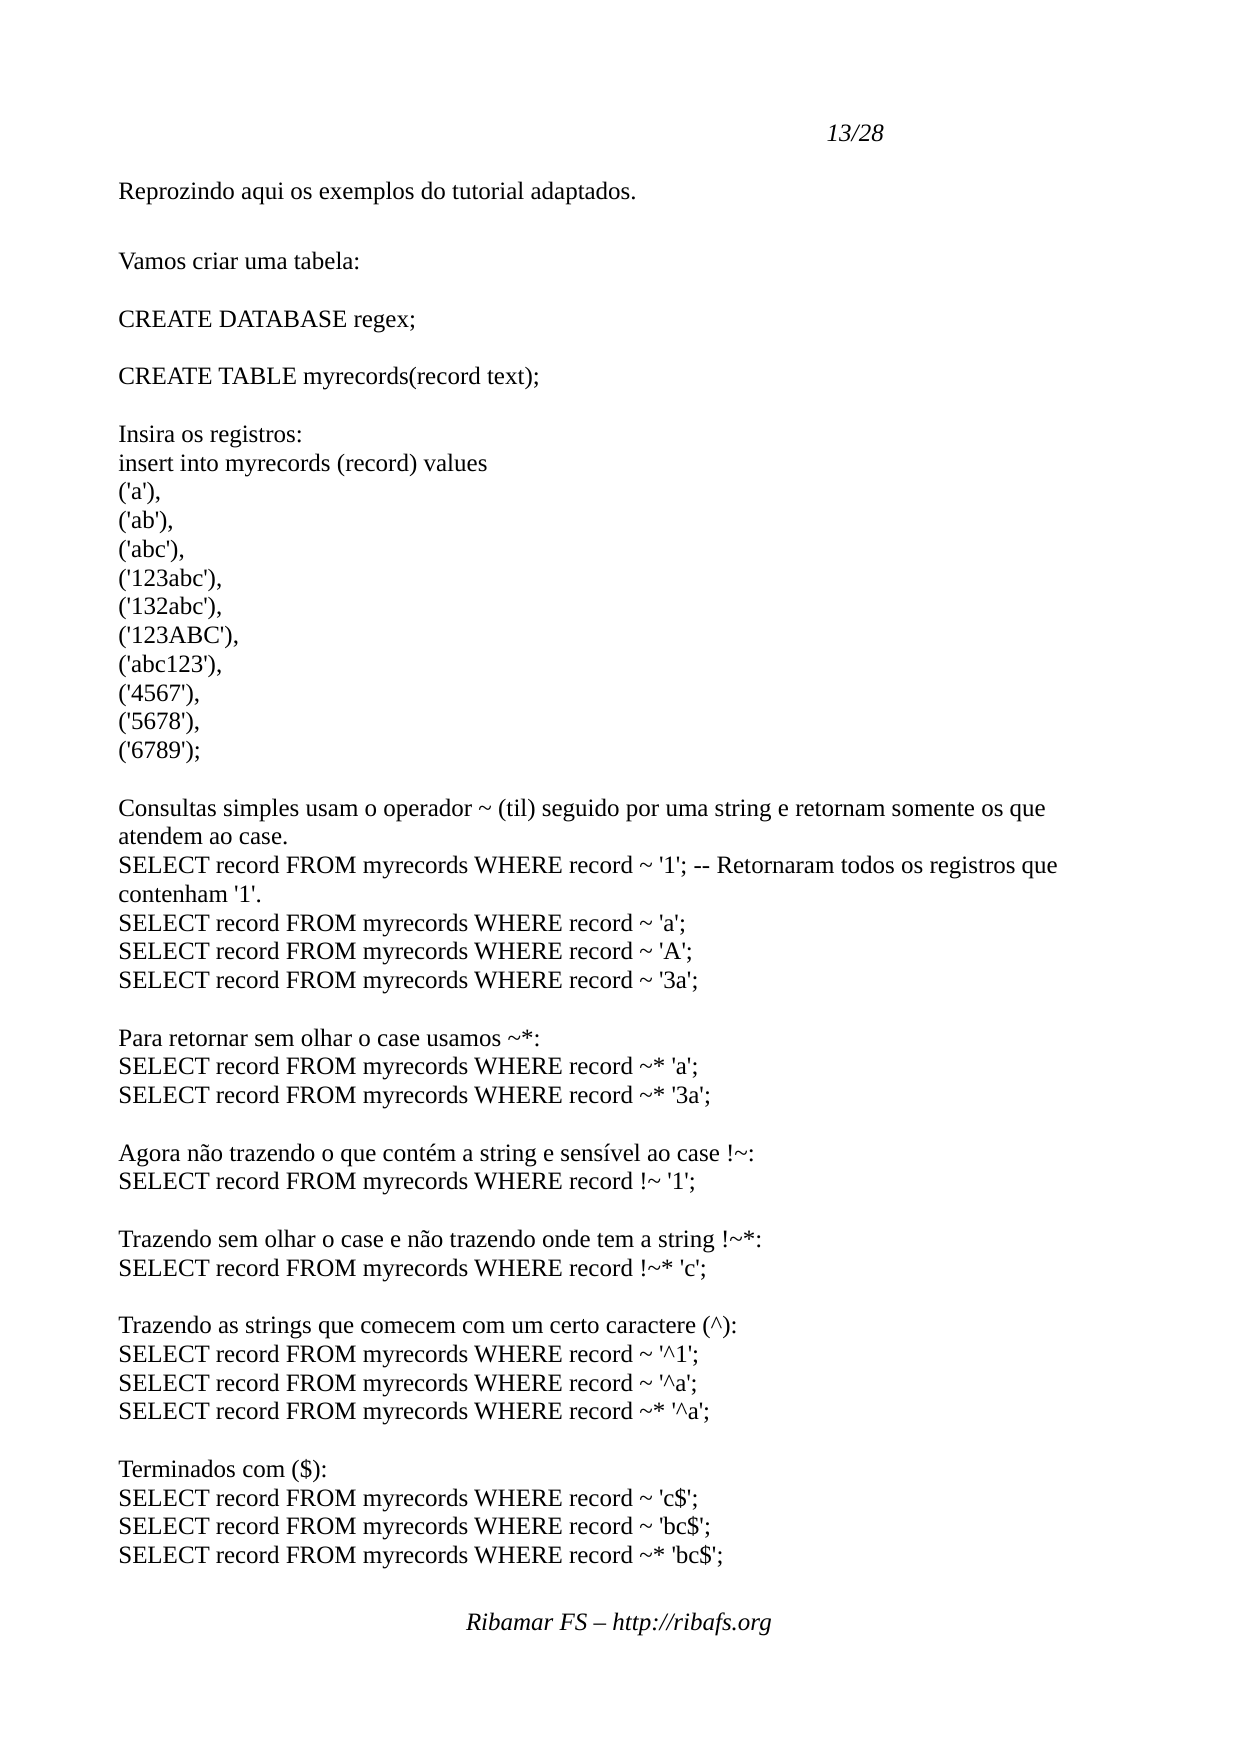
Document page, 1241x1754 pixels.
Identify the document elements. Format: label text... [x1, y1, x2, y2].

text Reprozindo aqui os exemplos do tutorial adaptados. [118, 176, 1122, 234]
text Vamos criar uma tabela: CREATE DATABASE regex; CREATE TABLE myrecords(record text); Insira os registros: insert into myrecords (record) values ('a'), ('ab'), ('abc'), ('123abc'), ('132abc'), ('123ABC'), ('abc123'), ('4567'), ('5678'), ('6789'); Consultas simples usam o operador ~ (til) seguido por uma string e retornam somente os que atendem ao case. SELECT record FROM myrecords WHERE record ~ '1'; -- Retornaram todos os registros que contenham '1'. SELECT record FROM myrecords WHERE record ~ 'a'; SELECT record FROM myrecords WHERE record ~ 'A'; SELECT record FROM myrecords WHERE record ~ '3a'; Para retornar sem olhar o case usamos ~*: SELECT record FROM myrecords WHERE record ~* 'a'; SELECT record FROM myrecords WHERE record ~* '3a'; Agora não trazendo o que contém a string e sensível ao case !~: SELECT record FROM myrecords WHERE record !~ '1'; Trazendo sem olhar o case e não trazendo onde tem a string !~*: SELECT record FROM myrecords WHERE record !~* 'c'; Trazendo as strings que comecem com um certo caractere (^): SELECT record FROM myrecords WHERE record ~ '^1'; SELECT record FROM myrecords WHERE record ~ '^a'; SELECT record FROM myrecords WHERE record ~* '^a'; Terminados com ($): SELECT record FROM myrecords WHERE record ~ 'c$'; SELECT record FROM myrecords WHERE record ~ 'bc$'; SELECT record FROM myrecords WHERE record ~* 'bc$'; [118, 246, 1122, 1569]
